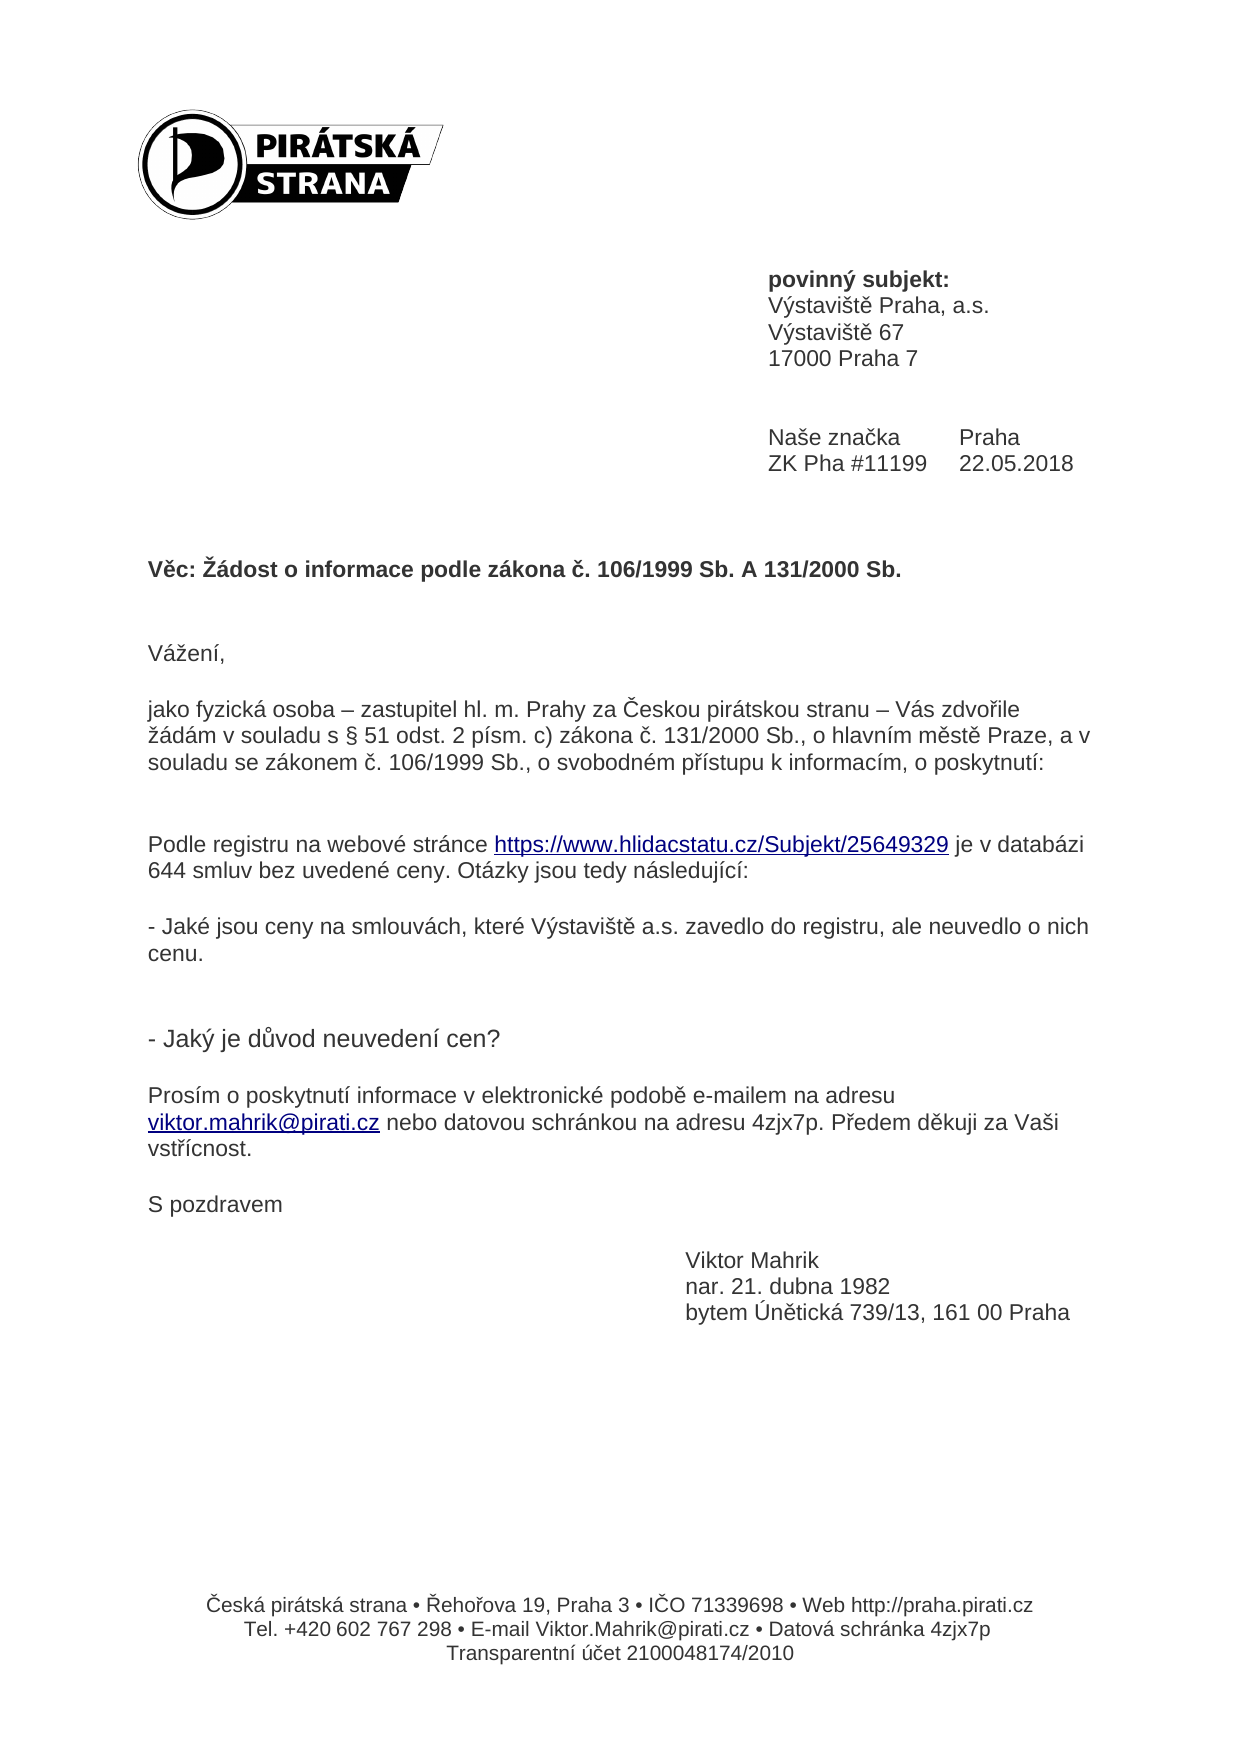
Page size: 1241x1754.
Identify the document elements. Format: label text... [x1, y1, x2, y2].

text - Jaké jsou ceny na smlouvách, které Výstaviště a.s. zavedlo do registru, ale neuvedlo o nich cenu. [148, 913, 1093, 966]
text 17000 Praha 7 [148, 345, 1093, 371]
picture [123, 94, 458, 234]
text bytem Únětická 739/13, 161 00 Praha [148, 1299, 1093, 1326]
text Vážení, [148, 640, 1093, 667]
text S pozdravem [148, 1191, 1093, 1217]
text Prosím o poskytnutí informace v elektronické podobě e-mailem na adresu viktor.mahrik@pirati.cz nebo datovou schránkou na adresu 4zjx7p. Předem děkuji za Vaši vstřícnost. [148, 1082, 1093, 1161]
text - Jaký je důvod neuvedení cen? [148, 1024, 1093, 1053]
text Podle registru na webové stránce https://www.hlidacstatu.cz/Subjekt/25649329 je v databázi 644 smluv bez uvedené ceny. Otázky jsou tedy následující: [148, 804, 1093, 884]
text nar. 21. dubna 1982 [148, 1273, 1093, 1299]
text Výstaviště Praha, a.s. [148, 292, 1093, 318]
text Věc: Žádost o informace podle zákona č. 106/1999 Sb. A 131/2000 Sb. [148, 556, 1093, 582]
text ZK Pha #11199 22.05.2018 [148, 450, 1093, 477]
text Viktor Mahrik [148, 1247, 1093, 1273]
text jako fyzická osoba – zastupitel hl. m. Prahy za Českou pirátskou stranu – Vás zdvořile žádám v souladu s § 51 odst. 2 písm. c) zákona č. 131/2000 Sb., o hlavním městě Praze, a v souladu se zákonem č. 106/1999 Sb., o svobodném přístupu k informacím, o poskytnutí: [148, 696, 1093, 775]
text Výstaviště 67 [148, 318, 1093, 345]
text povinný subjekt: [148, 266, 1093, 292]
text Naše značka Praha [148, 424, 1093, 450]
